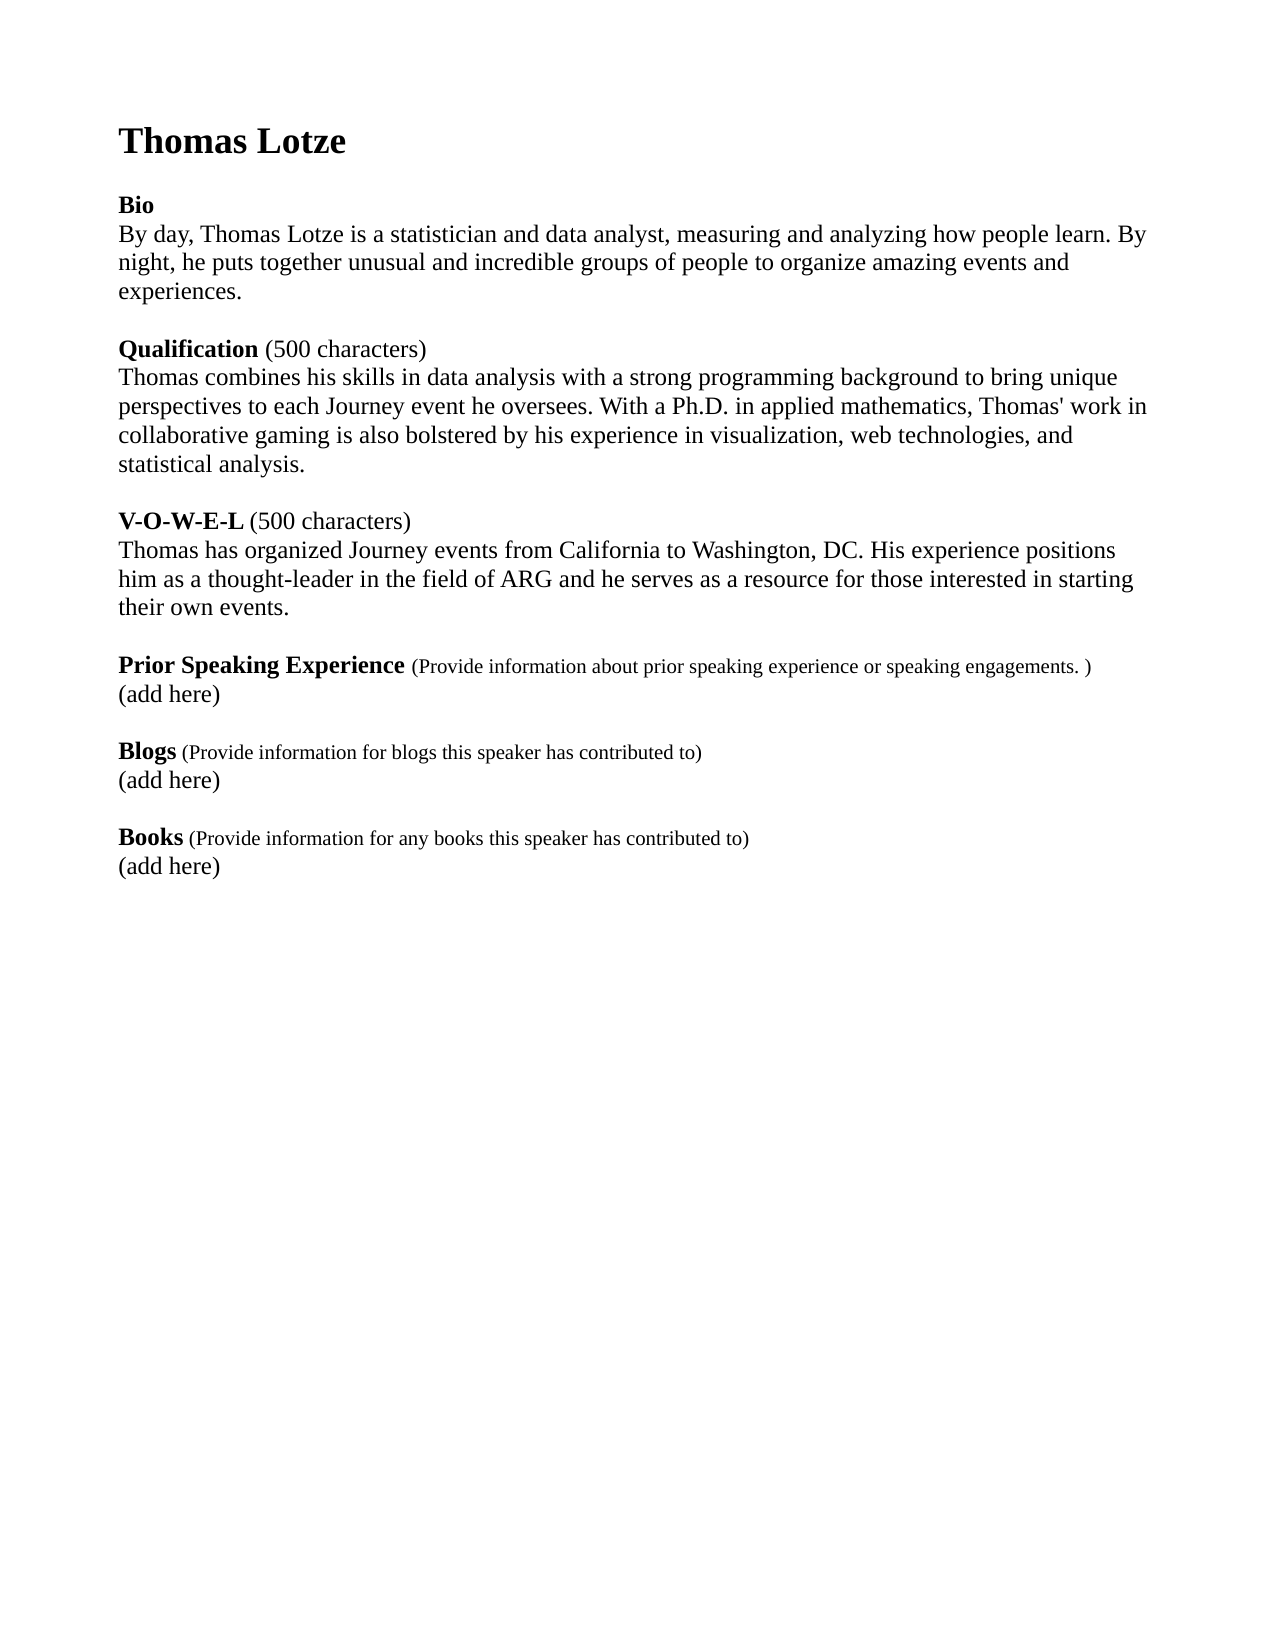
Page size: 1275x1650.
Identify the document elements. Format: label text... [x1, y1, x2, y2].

text Prior Speaking Experience (Provide information about prior speaking experience or speaking engagements. ) [118, 650, 1157, 679]
text Qualification (500 characters) [118, 334, 1157, 362]
text Bio [118, 190, 1157, 219]
text Blogs (Provide information for blogs this speaker has contributed to) [118, 736, 1157, 765]
text V-O-W-E-L (500 characters) [118, 506, 1157, 535]
text (add here) [118, 679, 1157, 707]
text By day, Thomas Lotze is a statistician and data analyst, measuring and analyzing how people learn. By night, he puts together unusual and incredible groups of people to organize amazing events and experiences. [118, 219, 1157, 305]
text (add here) [118, 765, 1157, 794]
text Thomas combines his skills in data analysis with a strong programming background to bring unique perspectives to each Journey event he oversees. With a Ph.D. in applied mathematics, Thomas' work in collaborative gaming is also bolstered by his experience in visualization, web technologies, and statistical analysis. [118, 362, 1157, 477]
text Thomas has organized Journey events from California to Washington, DC. His experience positions him as a thought-leader in the field of ARG and he serves as a resource for those interested in starting their own events. [118, 535, 1157, 621]
text Thomas Lotze [118, 118, 1157, 161]
text (add here) [118, 851, 1157, 880]
text Books (Provide information for any books this speaker has contributed to) [118, 822, 1157, 851]
